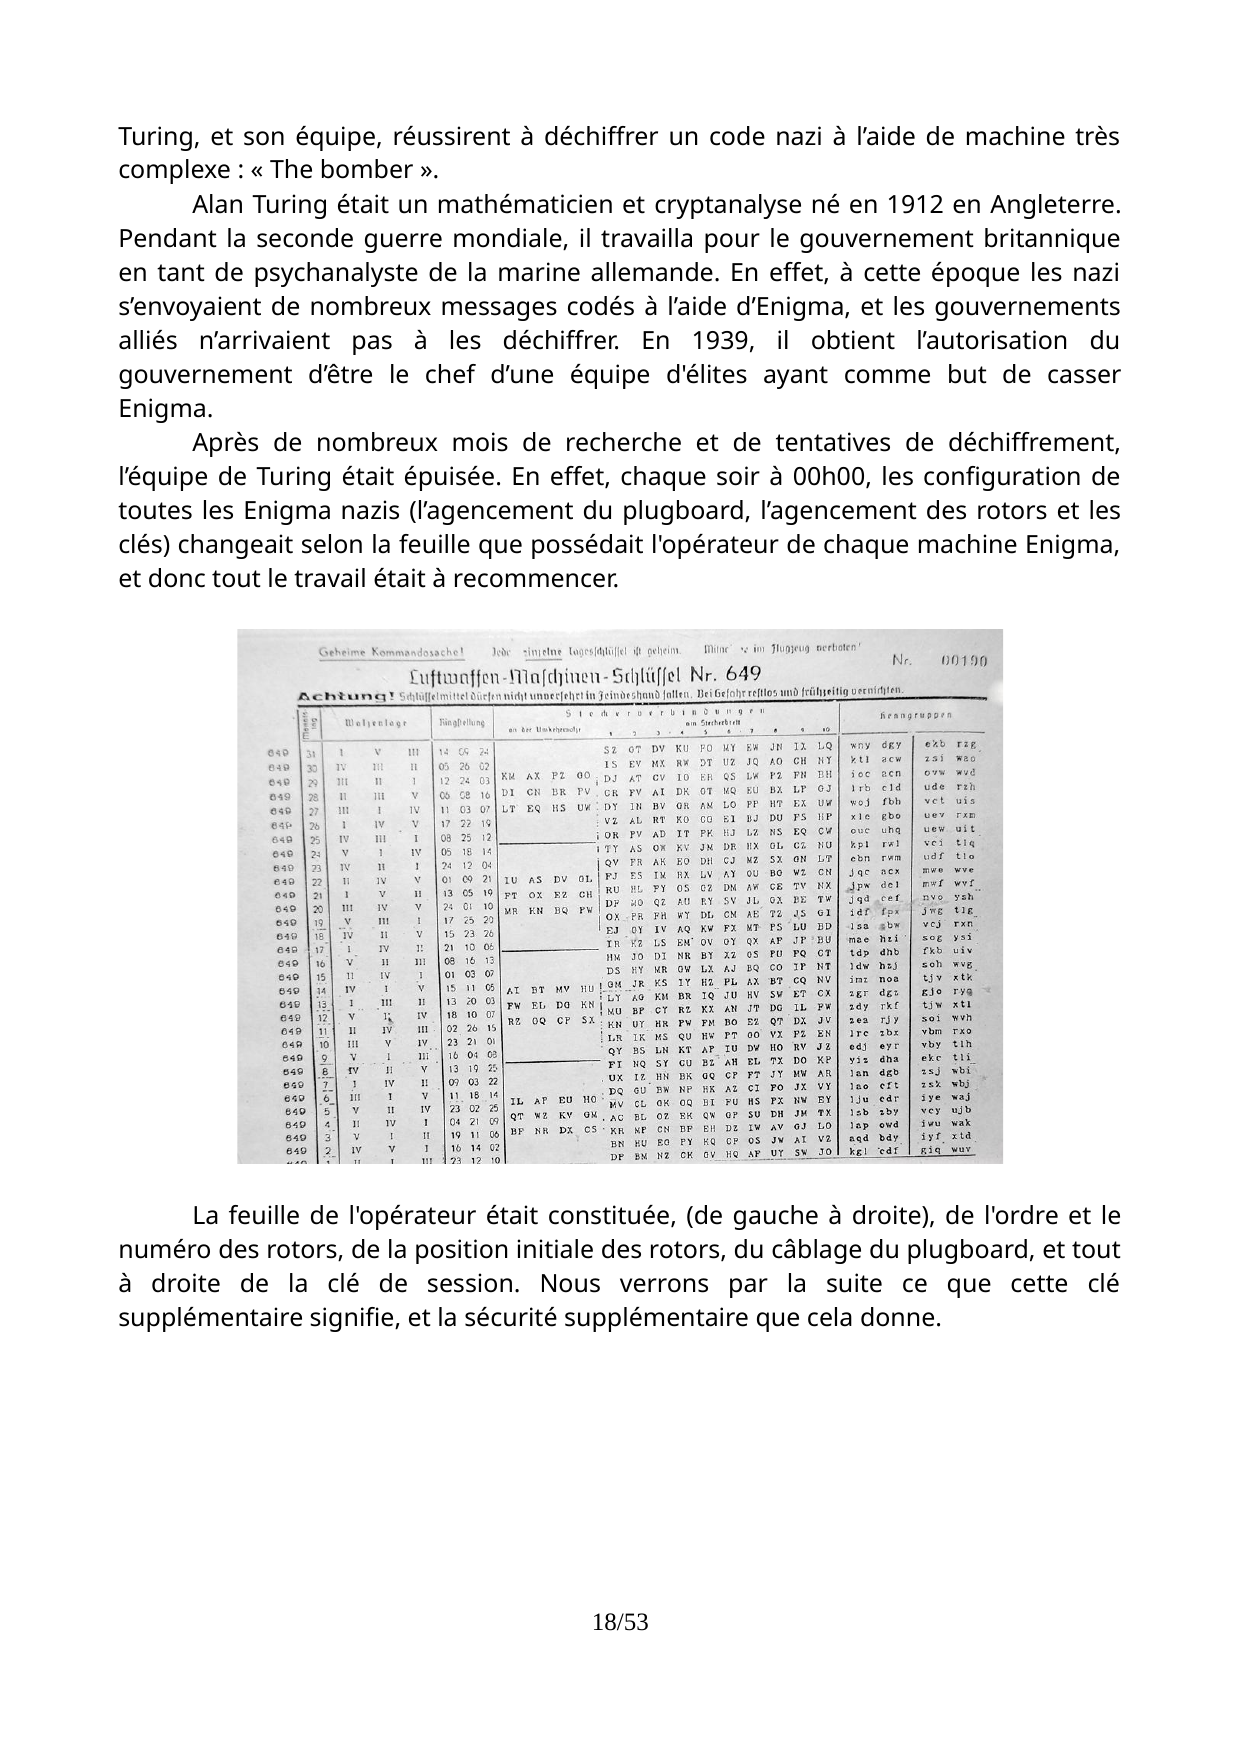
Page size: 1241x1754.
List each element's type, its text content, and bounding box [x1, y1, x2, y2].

text Alan Turing était un mathématicien et cryptanalyse né en 1912 en Angleterre. Pendant la seconde guerre mondiale, il travailla pour le gouvernement britannique en tant de psychanalyste de la marine allemande. En effet, à cette époque les nazi s’envoyaient de nombreux messages codés à l’aide d’Enigma, et les gouvernements alliés n’arrivaient pas à les déchiffrer. En 1939, il obtient l’autorisation du gouvernement d’être le chef d’une équipe d'élites ayant comme but de casser Enigma. [118, 186, 1122, 425]
text Turing, et son équipe, réussirent à déchiffrer un code nazi à l’aide de machine très complexe : « The bomber ». [118, 118, 1122, 186]
text Après de nombreux mois de recherche et de tentatives de déchiffrement, l’équipe de Turing était épuisée. En effet, chaque soir à 00h00, les configuration de toutes les Enigma nazis (l’agencement du plugboard, l’agencement des rotors et les clés) changeait selon la feuille que possédait l'opérateur de chaque machine Enigma, et donc tout le travail était à recommencer. [118, 425, 1122, 595]
picture [237, 629, 1004, 1164]
text La feuille de l'opérateur était constituée, (de gauche à droite), de l'ordre et le numéro des rotors, de la position initiale des rotors, du câblage du plugboard, et tout à droite de la clé de session. Nous verrons par la suite ce que cette clé supplémentaire signifie, et la sécurité supplémentaire que cela donne. [118, 1197, 1122, 1334]
